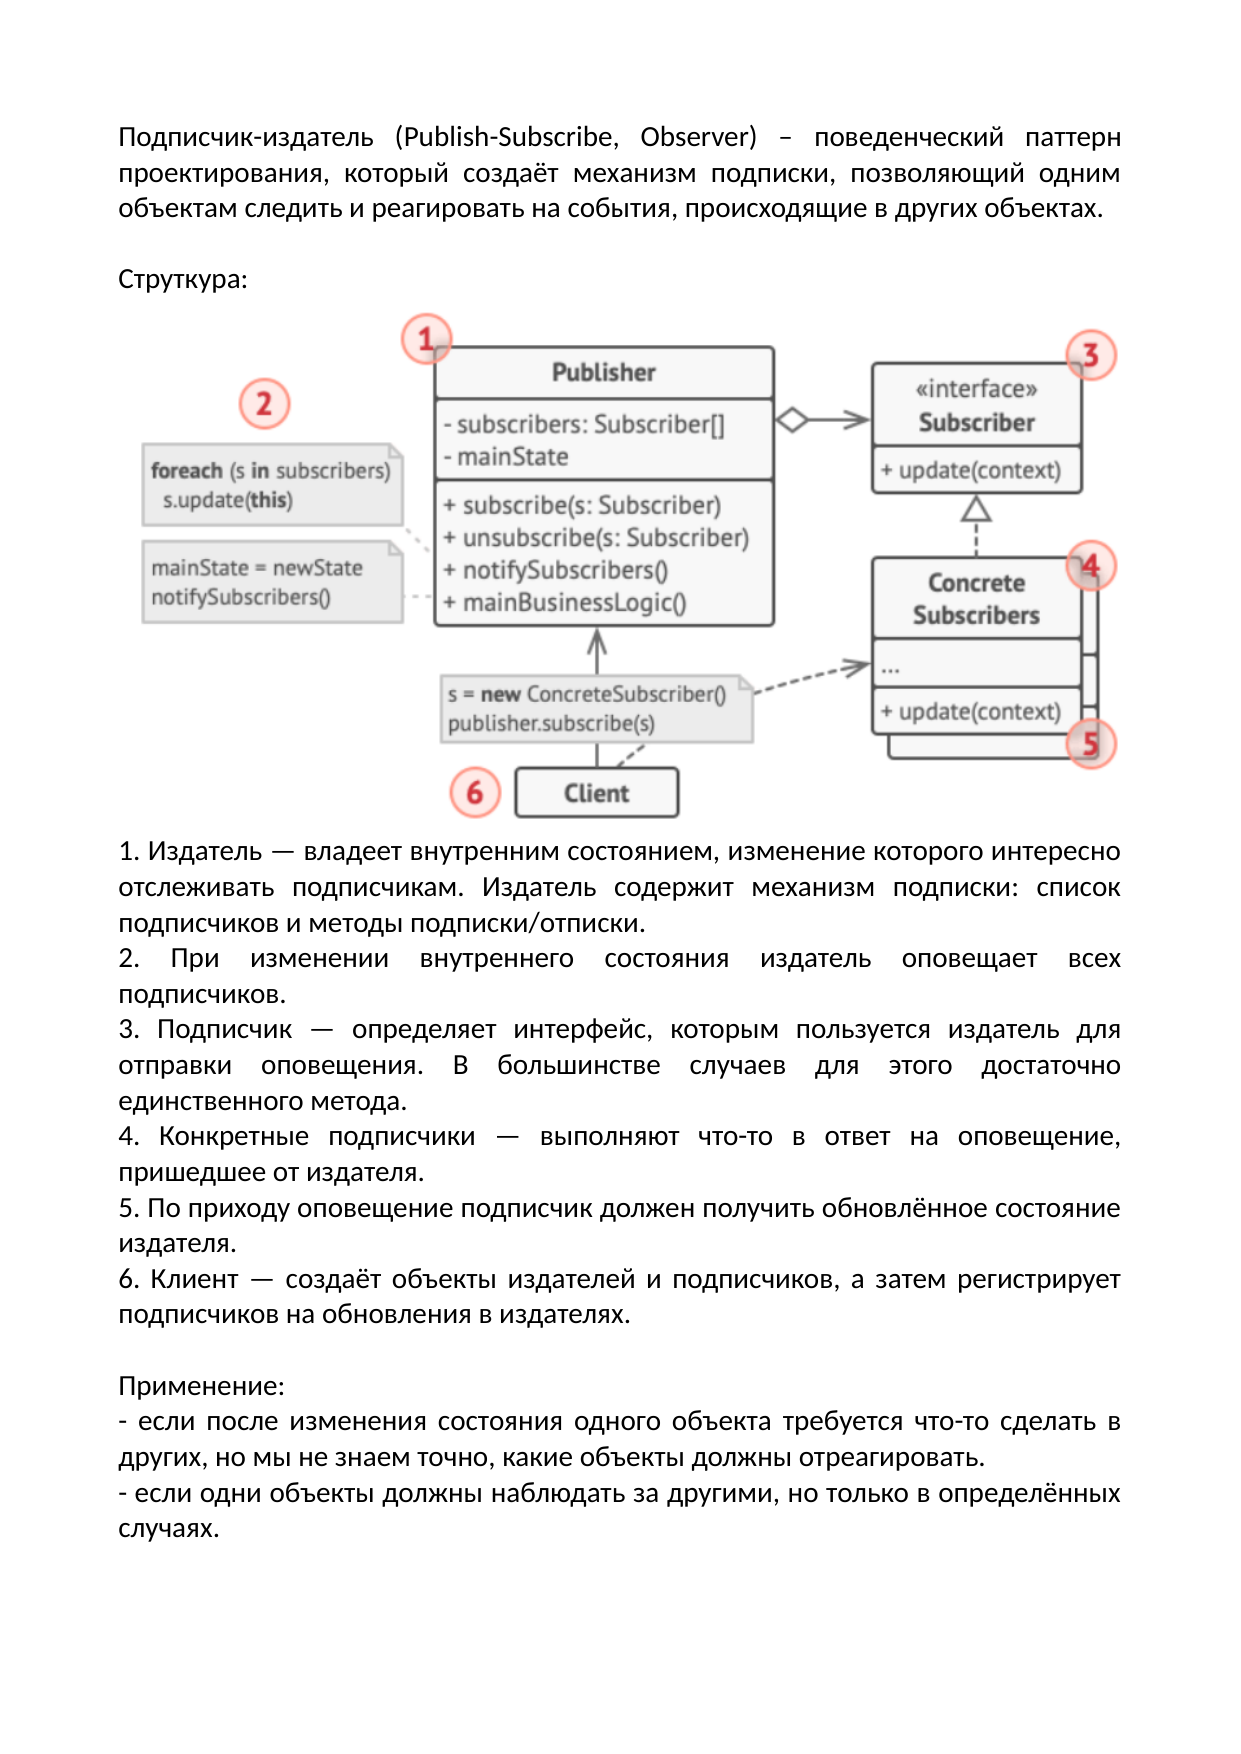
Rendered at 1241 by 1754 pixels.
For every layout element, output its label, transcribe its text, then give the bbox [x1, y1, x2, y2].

text 2. При изменении внутреннего состояния издатель оповещает всех подписчиков. [118, 939, 1122, 1011]
text 4. Конкретные подписчики — выполняют что-то в ответ на оповещение, пришедшее от издателя. [118, 1117, 1122, 1189]
text Применение: [118, 1367, 1122, 1402]
text Струткура: [118, 261, 1122, 296]
text - если после изменения состояния одного объекта требуется что-то сделать в других, но мы не знаем точно, какие объекты должны отреагировать. [118, 1402, 1122, 1474]
text 5. По приходу оповещение подписчик должен получить обновлённое состояние издателя. [118, 1189, 1122, 1260]
text 1. Издатель — владеет внутренним состоянием, изменение которого интересно отслеживать подписчикам. Издатель содержит механизм подписки: список подписчиков и методы подписки/отписки. [118, 833, 1122, 939]
text Подписчик-издатель (Publish-Subscribe, Observer) – поведенческий паттерн проектирования, который создаёт механизм подписки, позволяющий одним объектам следить и реагировать на события, происходящие в других объектах. [118, 118, 1122, 225]
text 6. Клиент — создаёт объекты издателей и подписчиков, а затем регистрирует подписчиков на обновления в издателях. [118, 1260, 1122, 1331]
text 3. Подписчик — определяет интерфейс, которым пользуется издатель для отправки оповещения. В большинстве случаев для этого достаточно единственного метода. [118, 1011, 1122, 1117]
text - если одни объекты должны наблюдать за другими, но только в определённых случаях. [118, 1474, 1122, 1545]
picture [118, 296, 1123, 833]
